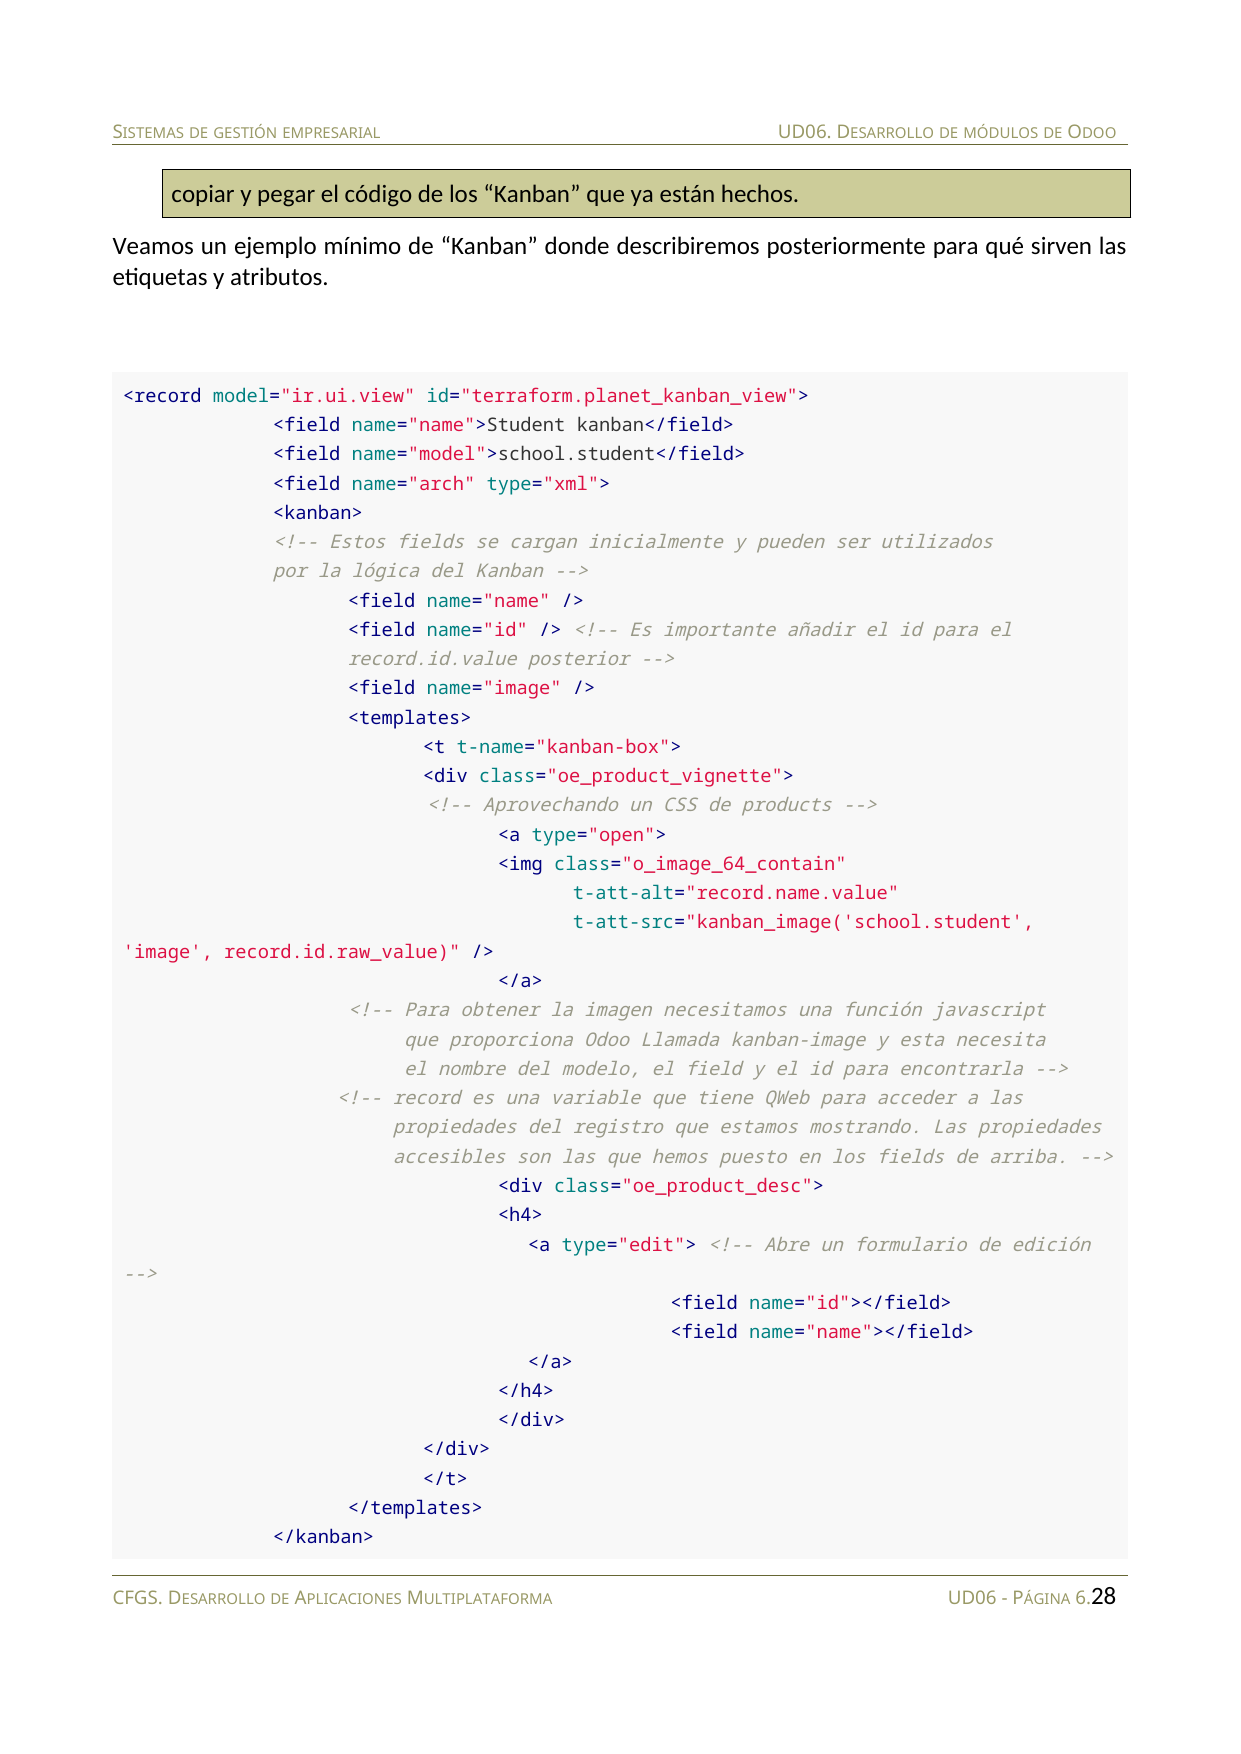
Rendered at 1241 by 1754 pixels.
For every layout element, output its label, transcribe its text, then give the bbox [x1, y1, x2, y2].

table_header <record model="ir.ui.view" id="terraform.planet_kanban_view"> <field name="name">Student kanban</field> <field name="model">school.student</field> <field name="arch" type="xml"> <kanban> <!-- Estos fields se cargan inicialmente y pueden ser utilizados por la lógica del Kanban --> <field name="name" /> <field name="id" /> <!-- Es importante añadir el id para el record.id.value posterior --> <field name="image" /> <templates> <t t-name="kanban-box"> <div class="oe_product_vignette"> <!-- Aprovechando un CSS de products --> <a type="open"> <img class="o_image_64_contain" t-att-alt="record.name.value" t-att-src="kanban_image('school.student', 'image', record.id.raw_value)" /> </a> <!-- Para obtener la imagen necesitamos una función javascript que proporciona Odoo Llamada kanban-image y esta necesita el nombre del modelo, el field y el id para encontrarla --> <!-- record es una variable que tiene QWeb para acceder a las propiedades del registro que estamos mostrando. Las propiedades accesibles son las que hemos puesto en los fields de arriba. --> <div class="oe_product_desc"> <h4> <a type="edit"> <!-- Abre un formulario de edición --> <field name="id"></field> <field name="name"></field> </a> </h4> </div> </div> </t> </templates> </kanban> [112, 372, 1128, 1559]
text copiar y pegar el código de los “Kanban” que ya están hechos. [163, 170, 1130, 217]
text Veamos un ejemplo mínimo de “Kanban” donde describiremos posteriormente para qué sirven las etiquetas y atributos. [112, 230, 1128, 291]
